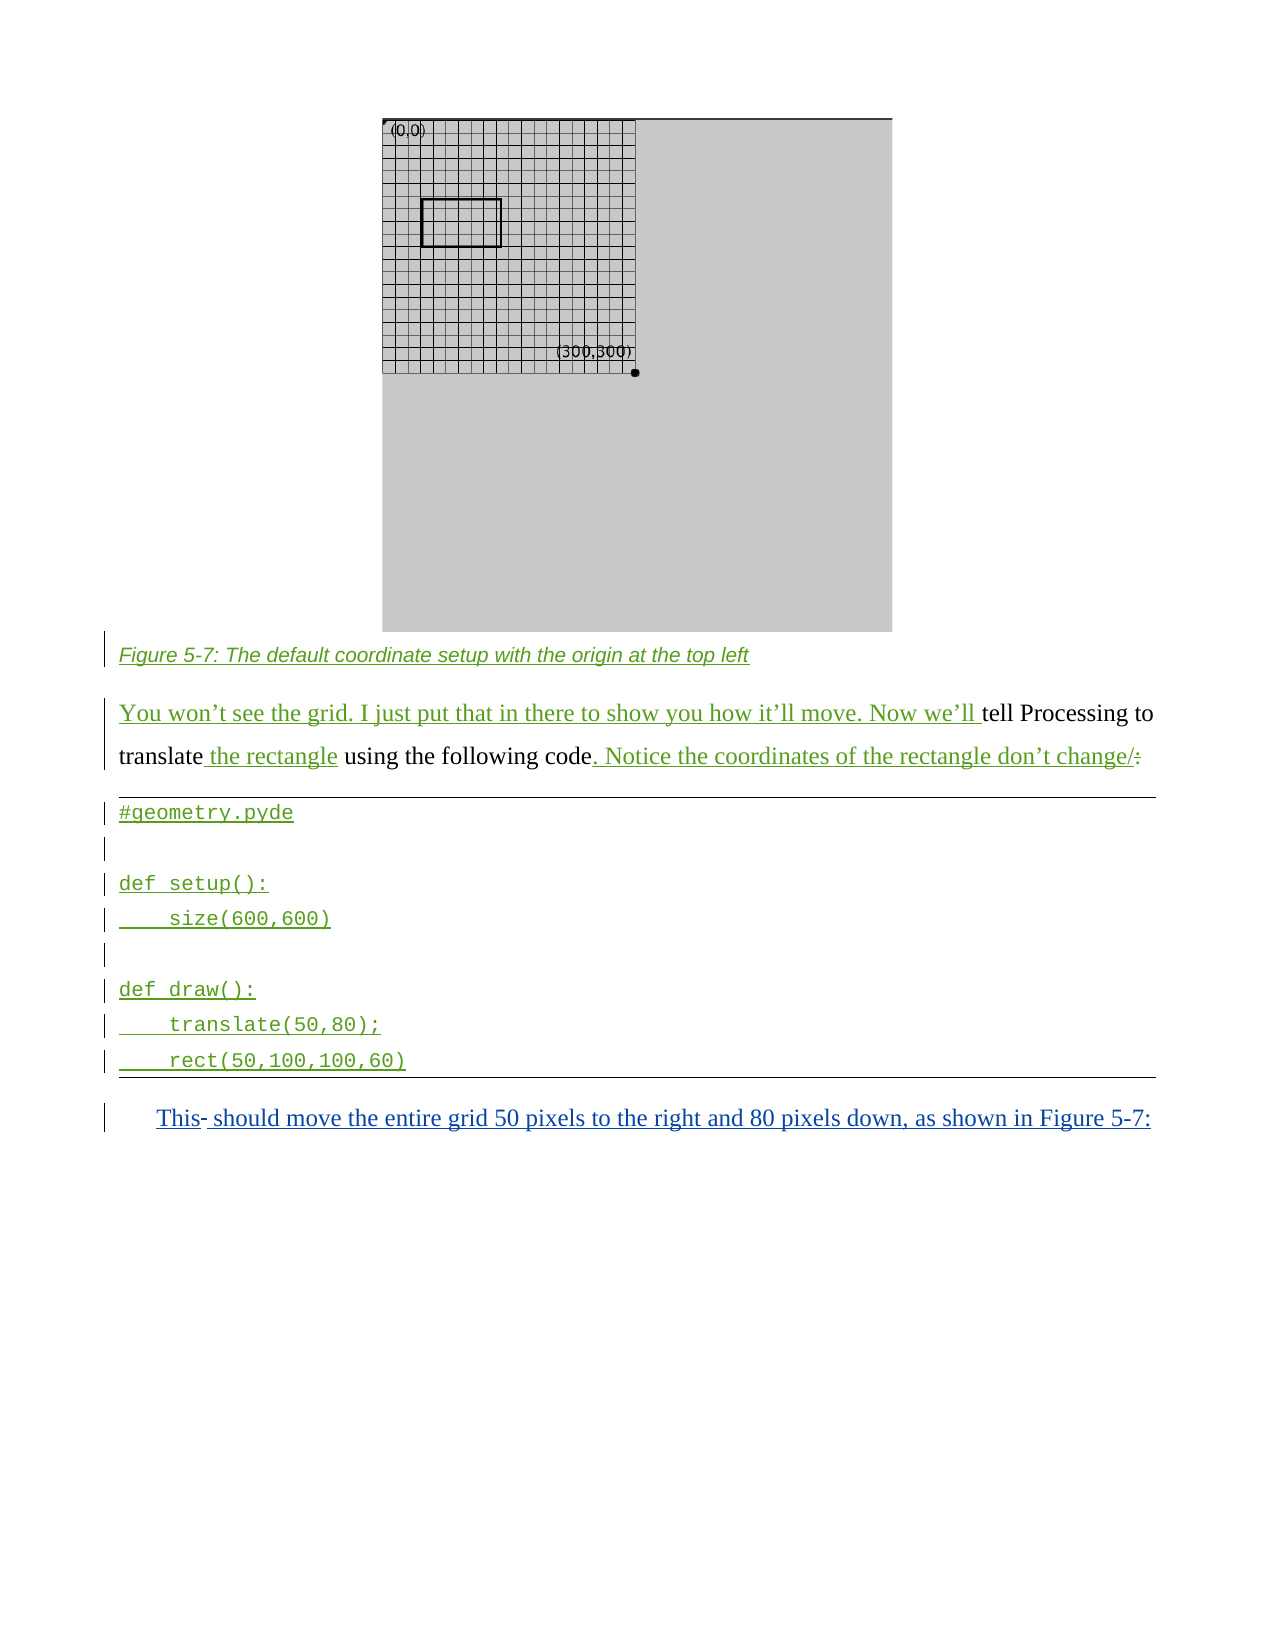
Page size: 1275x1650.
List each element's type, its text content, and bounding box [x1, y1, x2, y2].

text def draw(): [118, 979, 1156, 1002]
text This should move the entire grid 50 pixels to the right and 80 pixels down, as shown in Figure 5-7: [118, 1103, 1156, 1132]
picture [382, 118, 893, 632]
text You won’t see the grid. I just put that in there to show you how it’ll move. Now we’ll tell Processing to translate the rectangle using the following code. Notice the coordinates of the rectangle don’t change/ [118, 698, 1156, 770]
text size(600,600) [118, 908, 1156, 932]
text Figure 5-7: The default coordinate setup with the origin at the top left [118, 118, 1156, 667]
text def setup(): [118, 873, 1156, 896]
text translate(50,80); [118, 1014, 1156, 1038]
text rect(50,100,100,60) [118, 1050, 1156, 1078]
text #geometry.pyde [118, 798, 1156, 825]
